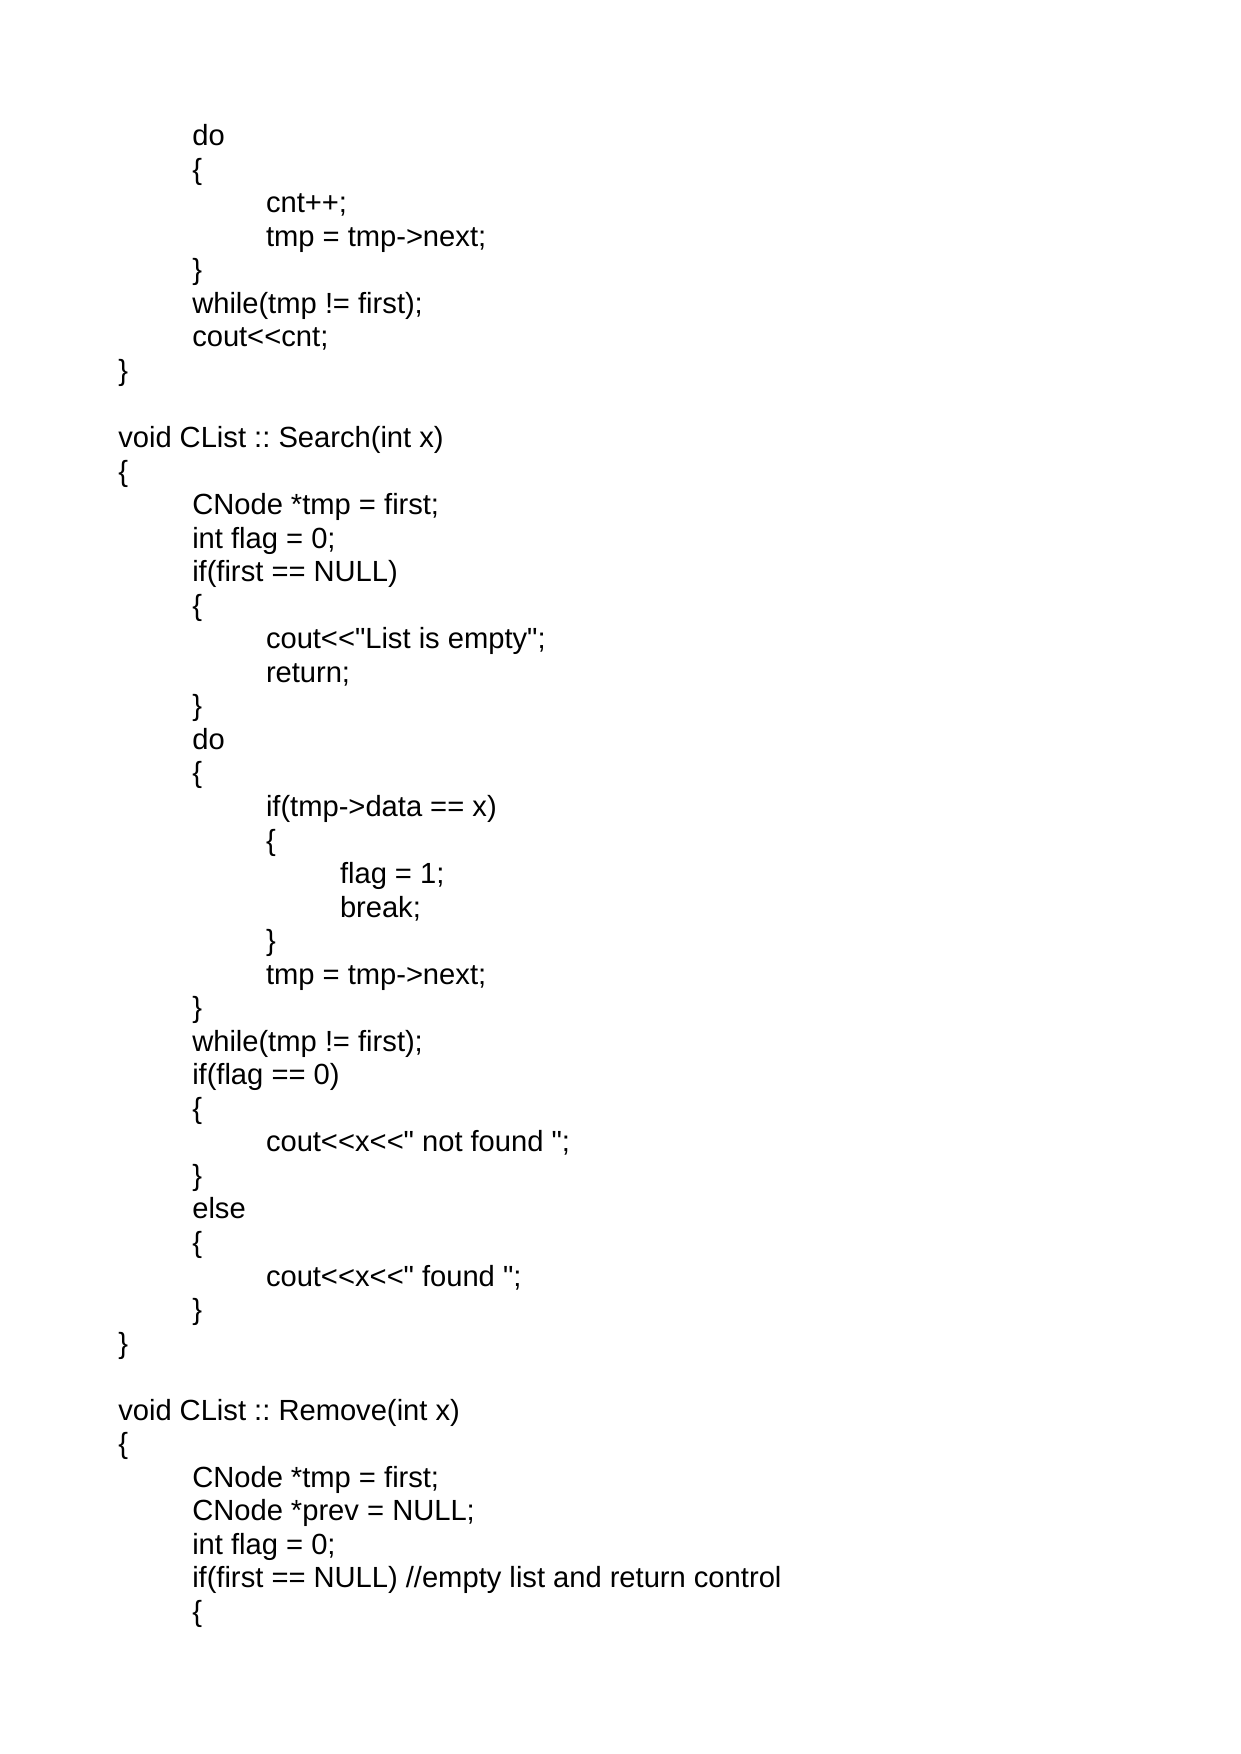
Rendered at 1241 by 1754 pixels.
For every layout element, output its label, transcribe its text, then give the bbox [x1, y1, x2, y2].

text { [118, 453, 1122, 487]
text tmp = tmp->next; [118, 957, 1122, 990]
text int flag = 0; [118, 521, 1122, 554]
text void CList :: Search(int x) [118, 420, 1122, 453]
text } [118, 990, 1122, 1024]
text if(first == NULL) //empty list and return control [118, 1560, 1122, 1594]
text cout<<x<<" found "; [118, 1258, 1122, 1292]
text if(first == NULL) [118, 554, 1122, 588]
text if(tmp->data == x) [118, 789, 1122, 822]
text cout<<cnt; [118, 319, 1122, 353]
text tmp = tmp->next; [118, 219, 1122, 252]
text } [118, 1326, 1122, 1359]
text } [118, 688, 1122, 722]
text } [118, 252, 1122, 286]
text void CList :: Remove(int x) [118, 1393, 1122, 1426]
text int flag = 0; [118, 1527, 1122, 1560]
text } [118, 353, 1122, 386]
text return; [118, 655, 1122, 688]
text { [118, 822, 1122, 856]
text CNode *tmp = first; [118, 487, 1122, 521]
text { [118, 1594, 1122, 1627]
text { [118, 755, 1122, 789]
text CNode *tmp = first; [118, 1460, 1122, 1493]
text } [118, 1158, 1122, 1191]
text while(tmp != first); [118, 1024, 1122, 1057]
text { [118, 588, 1122, 621]
text else [118, 1191, 1122, 1225]
text do [118, 722, 1122, 755]
text do [118, 118, 1122, 152]
text { [118, 1091, 1122, 1124]
text cout<<x<<" not found "; [118, 1124, 1122, 1158]
text } [118, 1292, 1122, 1326]
text cout<<"List is empty"; [118, 621, 1122, 655]
text } [118, 923, 1122, 957]
text { [118, 1225, 1122, 1258]
text flag = 1; [118, 856, 1122, 889]
text while(tmp != first); [118, 286, 1122, 319]
text break; [118, 889, 1122, 923]
text { [118, 1426, 1122, 1460]
text cnt++; [118, 185, 1122, 219]
text if(flag == 0) [118, 1057, 1122, 1091]
text CNode *prev = NULL; [118, 1493, 1122, 1527]
text { [118, 152, 1122, 185]
